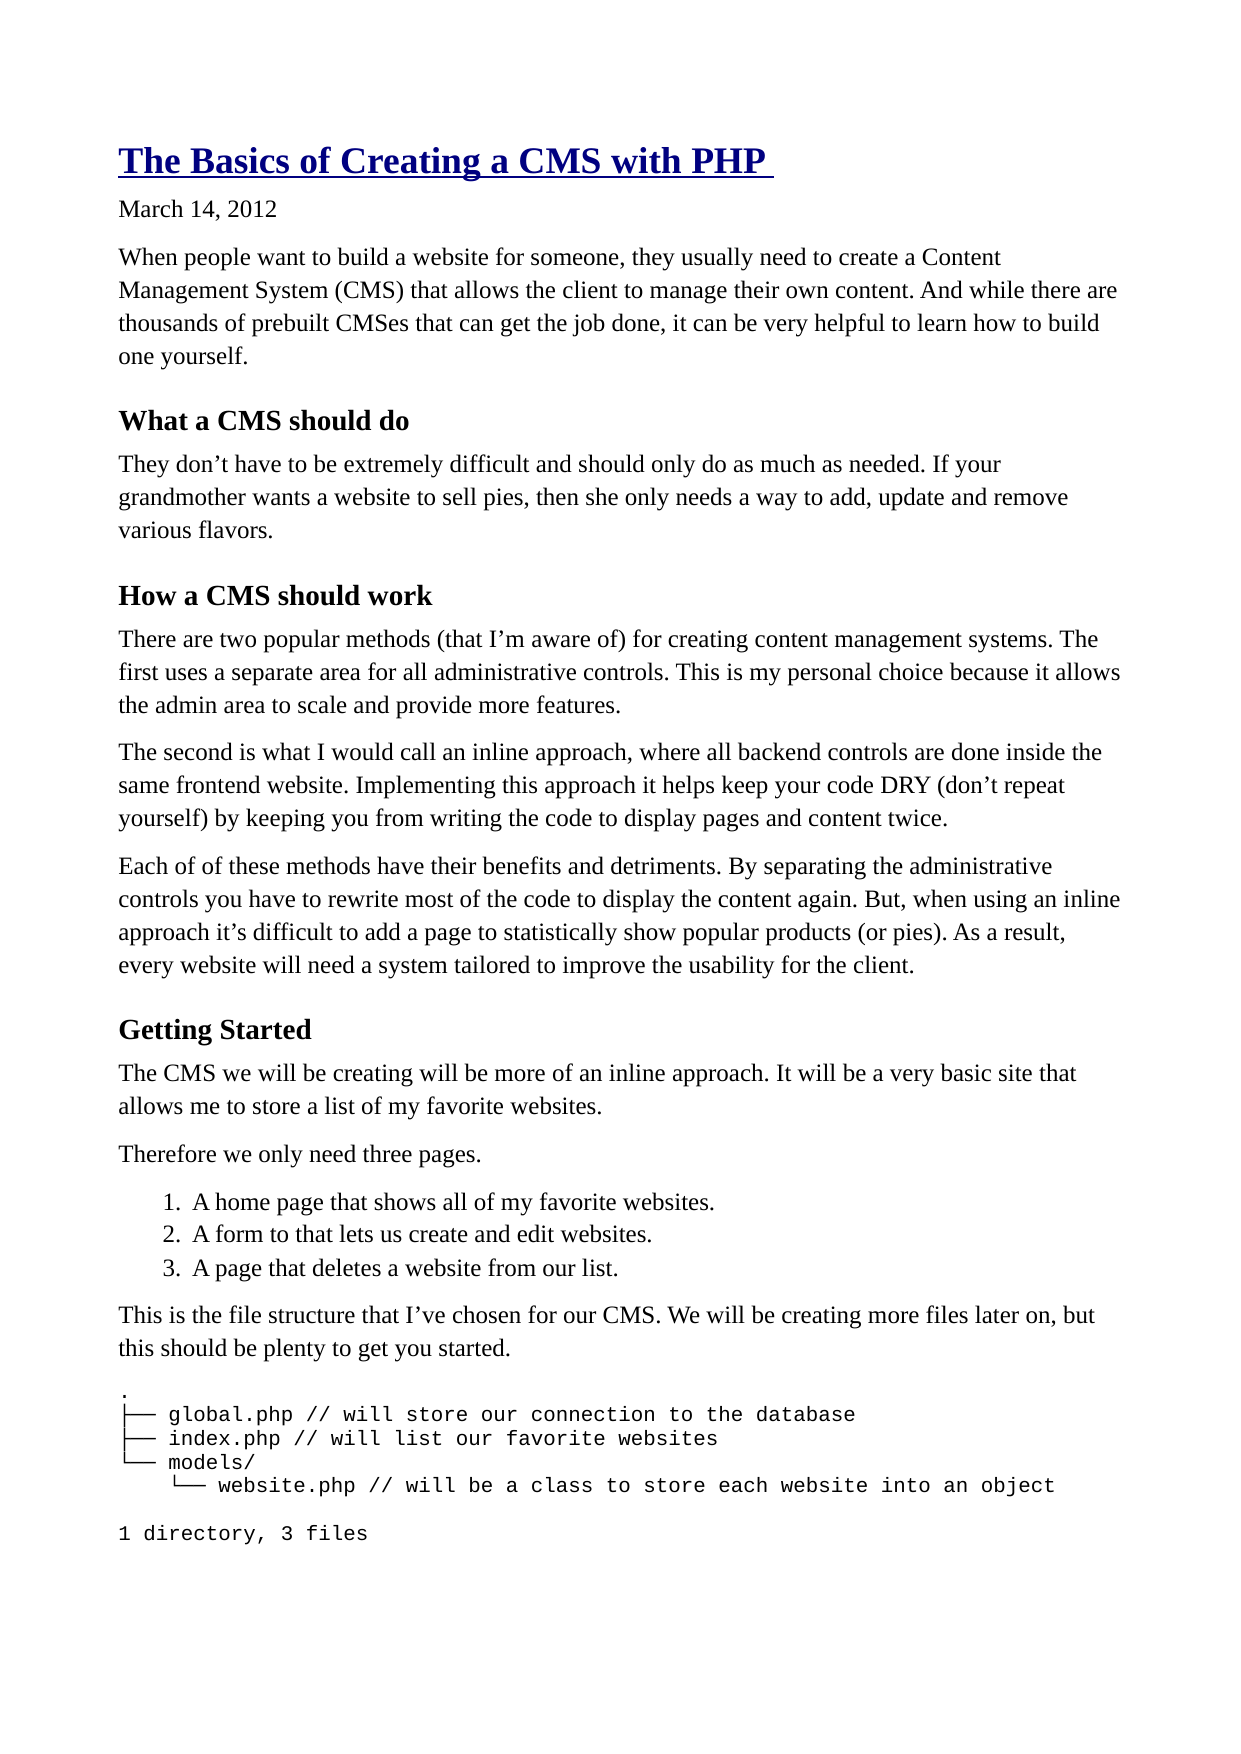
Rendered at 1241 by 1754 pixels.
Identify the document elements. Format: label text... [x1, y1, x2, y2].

text This is the file structure that I’ve chosen for our CMS. We will be creating more files later on, but this should be plenty to get you started. [118, 1300, 1122, 1362]
subtitle Getting Started [118, 1012, 1122, 1046]
text ├── global.php // will store our connection to the database [118, 1404, 1122, 1428]
subtitle The Basics of Creating a CMS with PHP [118, 139, 1122, 182]
text . [118, 1381, 1122, 1404]
list A form to that lets us create and edit websites. [162, 1219, 1122, 1248]
text When people want to build a website for someone, they usually need to create a Content Management System (CMS) that allows the client to manage their own content. And while there are thousands of prebuilt CMSes that can get the job done, it can be very helpful to learn how to build one yourself. [118, 242, 1122, 370]
text Therefore we only need three pages. [118, 1139, 1122, 1168]
text ├── index.php // will list our favorite websites [118, 1428, 1122, 1452]
text The CMS we will be creating will be more of an inline approach. It will be a very basic site that allows me to store a list of my favorite websites. [118, 1058, 1122, 1120]
subtitle What a CMS should do [118, 403, 1122, 437]
text There are two popular methods (that I’m aware of) for creating content management systems. The first uses a separate area for all administrative controls. This is my personal choice because it allows the admin area to scale and provide more features. [118, 624, 1122, 718]
list A page that deletes a website from our list. [162, 1253, 1122, 1281]
text March 14, 2012 [118, 194, 1122, 223]
subtitle How a CMS should work [118, 578, 1122, 611]
text They don’t have to be extremely difficult and should only do as much as needed. If your grandmother wants a website to sell pies, then she only needs a way to add, update and remove various flavors. [118, 449, 1122, 544]
text 1 directory, 3 files [118, 1523, 1122, 1546]
list A home page that shows all of my favorite websites. [162, 1187, 1122, 1215]
text └── website.php // will be a class to store each website into an object [118, 1475, 1122, 1499]
text Each of of these methods have their benefits and detriments. By separating the administrative controls you have to rewrite most of the code to display the content again. But, when using an inline approach it’s difficult to add a page to statistically show popular products (or pies). As a result, every website will need a system tailored to improve the usability for the client. [118, 851, 1122, 979]
text The second is what I would call an inline approach, where all backend controls are done inside the same frontend website. Implementing this approach it helps keep your code DRY (don’t repeat yourself) by keeping you from writing the code to display pages and content twice. [118, 737, 1122, 832]
text └── models/ [118, 1452, 1122, 1475]
